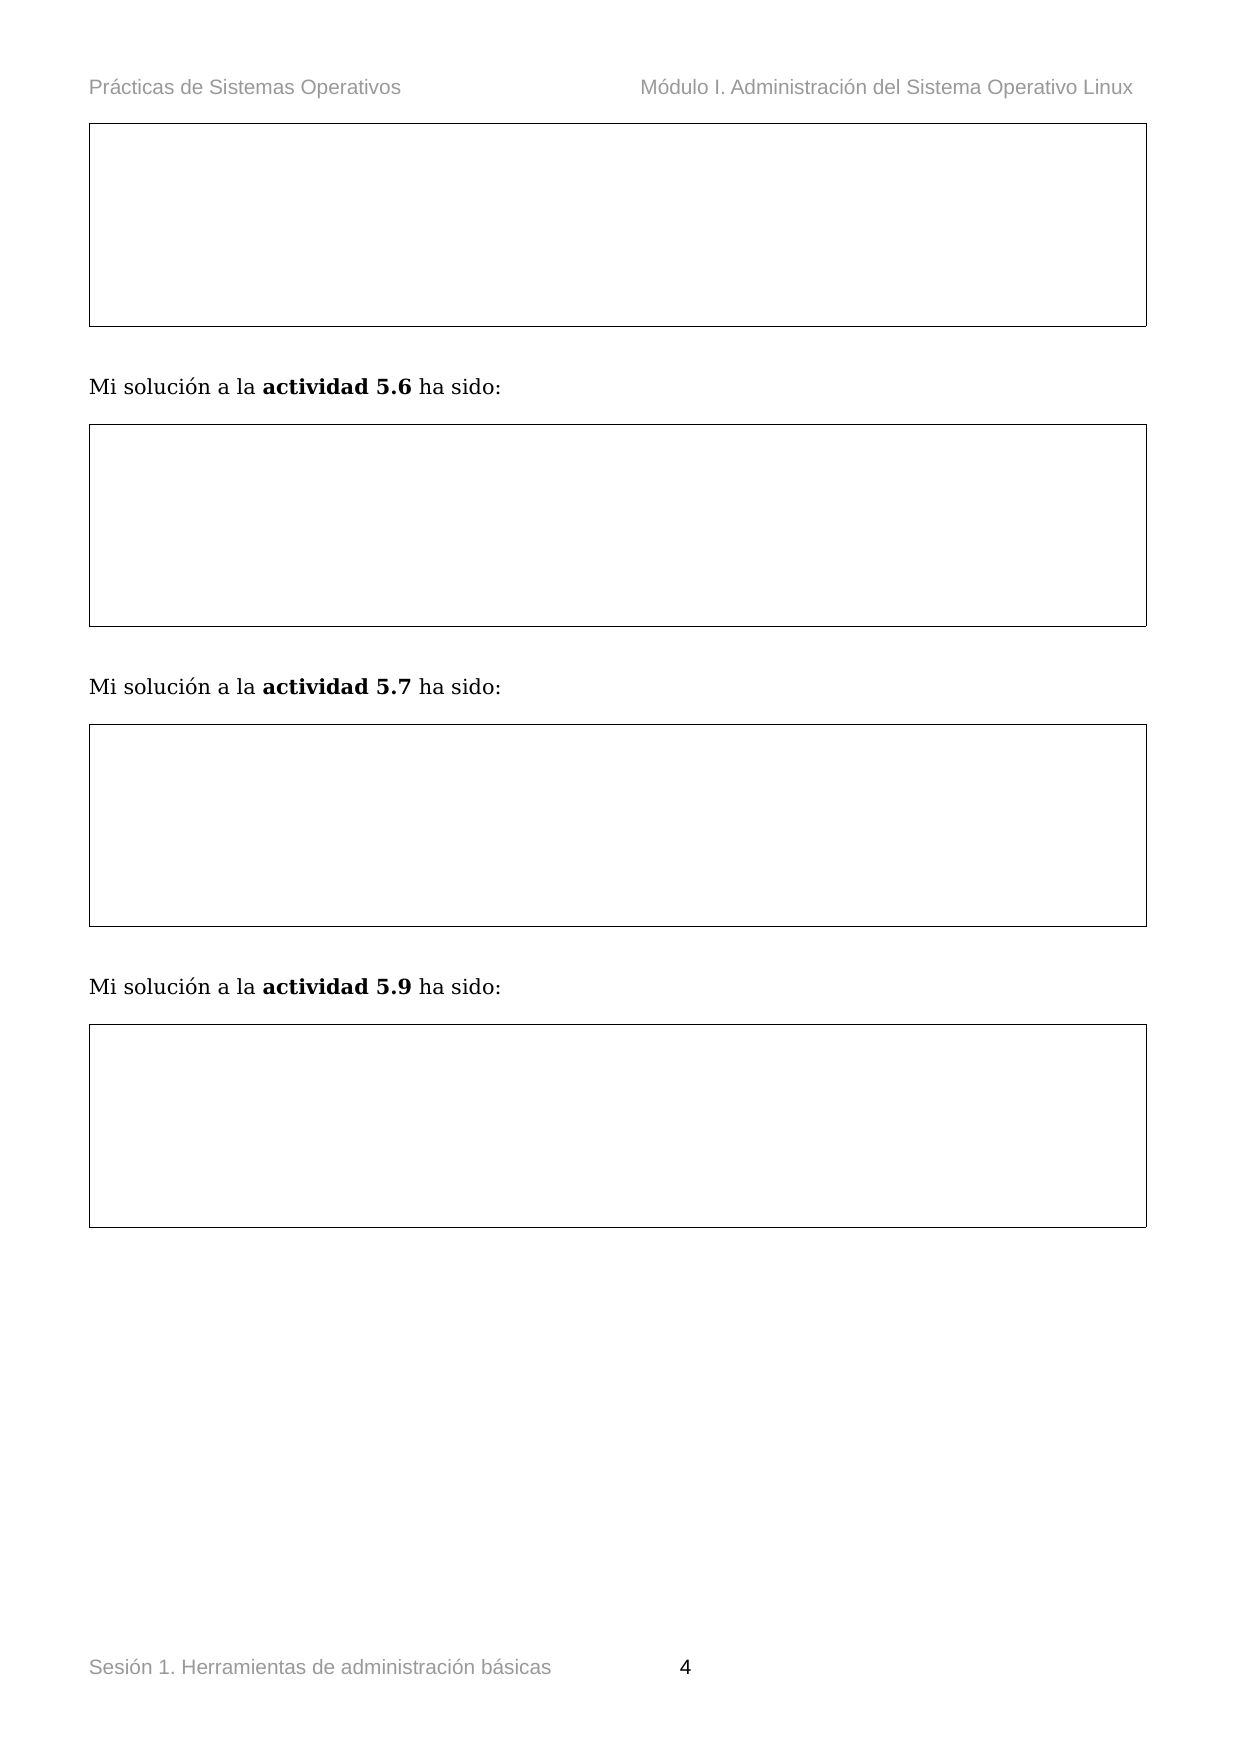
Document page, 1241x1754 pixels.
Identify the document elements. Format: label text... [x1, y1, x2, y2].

table_header [90, 124, 1146, 326]
text Mi solución a la actividad 5.7 ha sido: [89, 675, 1146, 699]
table_header [90, 425, 1146, 626]
table_header [90, 1025, 1146, 1227]
text Mi solución a la actividad 5.9 ha sido: [89, 975, 1146, 1000]
text Mi solución a la actividad 5.6 ha sido: [89, 374, 1146, 399]
table_header [90, 725, 1146, 926]
